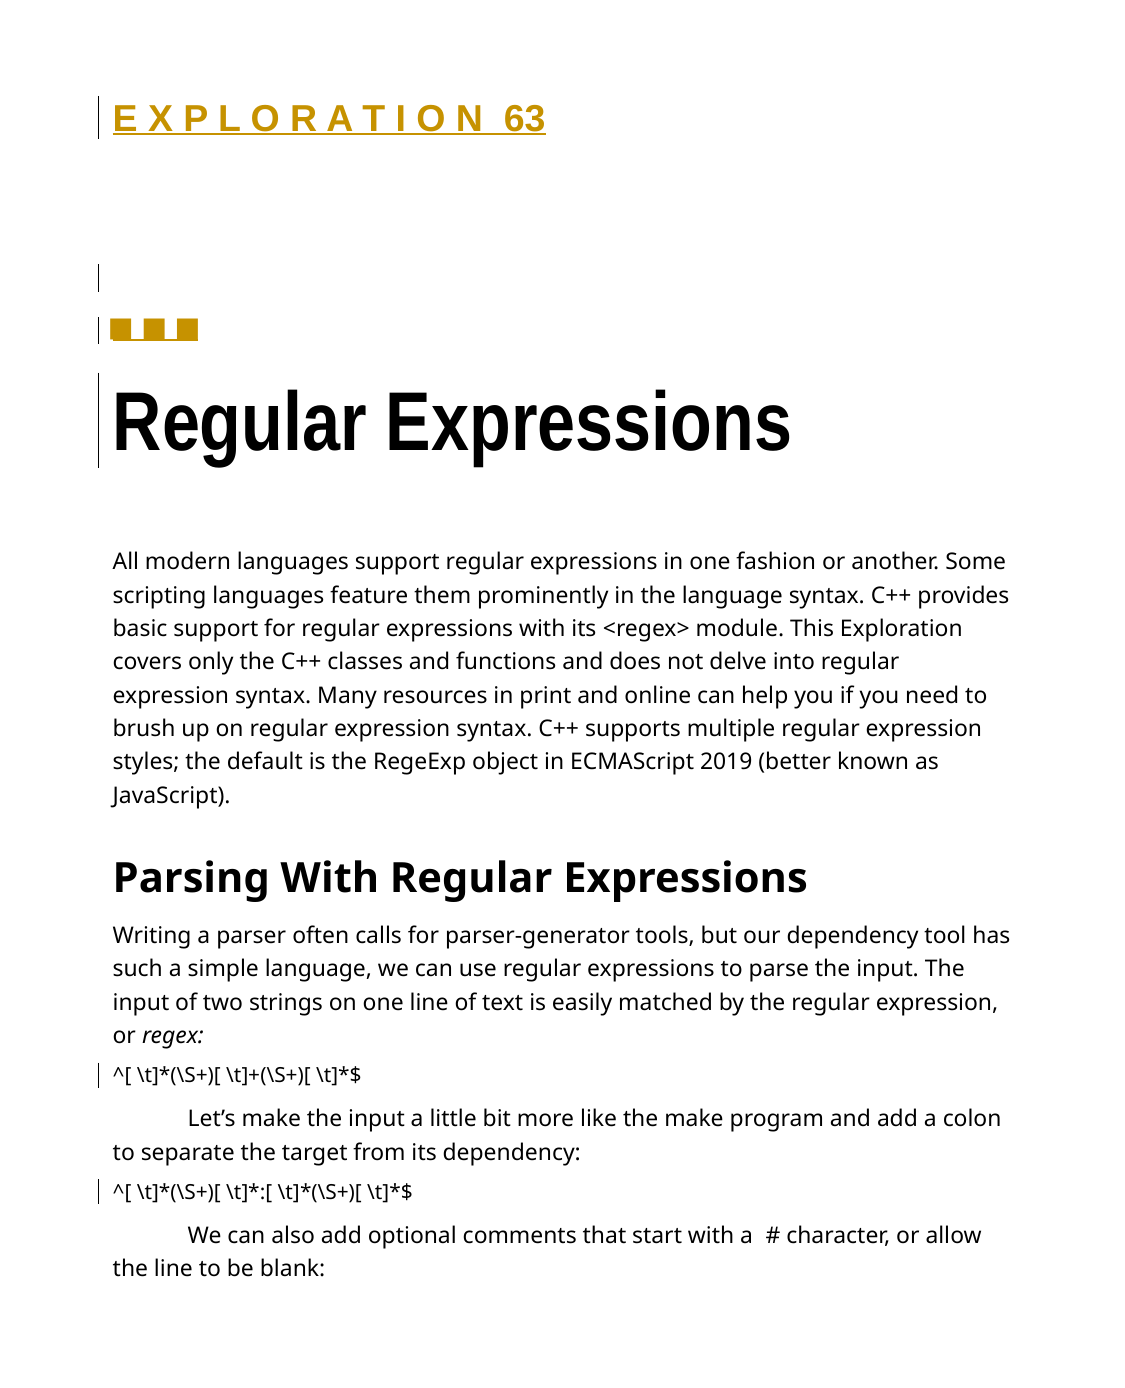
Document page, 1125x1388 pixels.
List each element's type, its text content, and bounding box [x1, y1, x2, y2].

text Writing a parser often calls for parser-generator tools, but our dependency tool has such a simple language, we can use regular expressions to parse the input. The input of two strings on one line of text is easily matched by the regular expression, or regex: [112, 917, 1012, 1050]
text  [112, 317, 1012, 344]
text Let’s make the input a little bit more like the make program and add a colon to separate the target from its dependency: [112, 1100, 1012, 1167]
subtitle Parsing With Regular Expressions [112, 847, 1012, 904]
text E X P L O R A T I O N 63 [112, 96, 1012, 139]
title Regular Expressions [112, 373, 1012, 468]
text All modern languages support regular expressions in one fashion or another. Some scripting languages feature them prominently in the language syntax. C++ provides basic support for regular expressions with its <regex> module. This Exploration covers only the C++ classes and functions and does not delve into regular expression syntax. Many resources in print and online can help you if you need to brush up on regular expression syntax. C++ supports multiple regular expression styles; the default is the RegeExp object in ECMAScript 2019 (better known as JavaScript). [112, 543, 1012, 810]
text ^[ \t]*(\S+)[ \t]+(\S+)[ \t]*$ [112, 1062, 997, 1087]
text ^[ \t]*(\S+)[ \t]*:[ \t]*(\S+)[ \t]*$ [112, 1179, 997, 1204]
text We can also add optional comments that start with a # character, or allow the line to be blank: [112, 1217, 1012, 1283]
